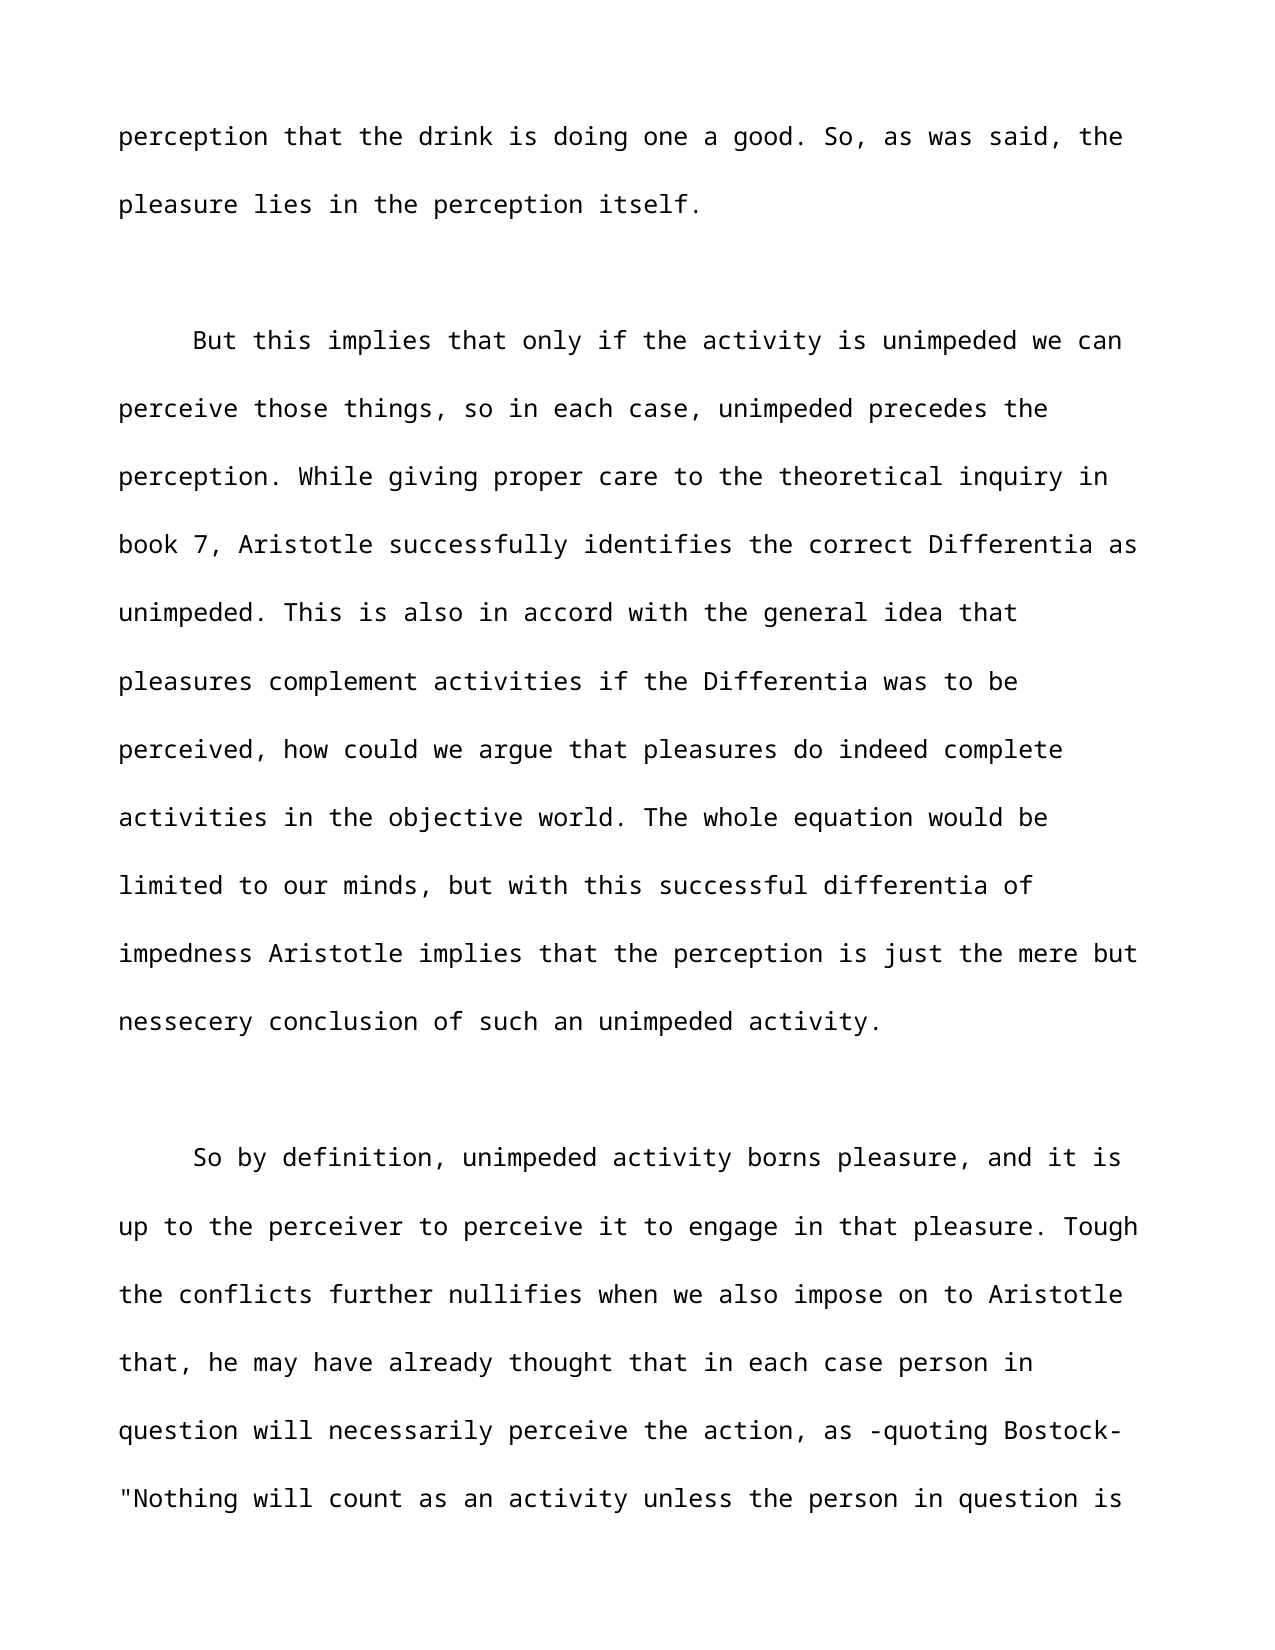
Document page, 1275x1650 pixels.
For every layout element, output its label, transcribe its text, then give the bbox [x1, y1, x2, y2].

text But this implies that only if the activity is unimpeded we can perceive those things, so in each case, unimpeded precedes the perception. While giving proper care to the theoretical inquiry in book 7, Aristotle successfully identifies the correct Differentia as unimpeded. This is also in accord with the general idea that pleasures complement activities if the Differentia was to be perceived, how could we argue that pleasures do indeed complete activities in the objective world. The whole equation would be limited to our minds, but with this successful differentia of impedness Aristotle implies that the perception is just the mere but nessecery conclusion of such an unimpeded activity. [118, 322, 1157, 1038]
text So by definition, unimpeded activity borns pleasure, and it is up to the perceiver to perceive it to engage in that pleasure. Tough the conflicts further nullifies when we also impose on to Aristotle that, he may have already thought that in each case person in question will necessarily perceive the action, as -quoting Bostock- "Nothing will count as an activity unless the person in question is [118, 1140, 1157, 1515]
text perception that the drink is doing one a good. So, as was said, the pleasure lies in the perception itself. [118, 118, 1157, 220]
